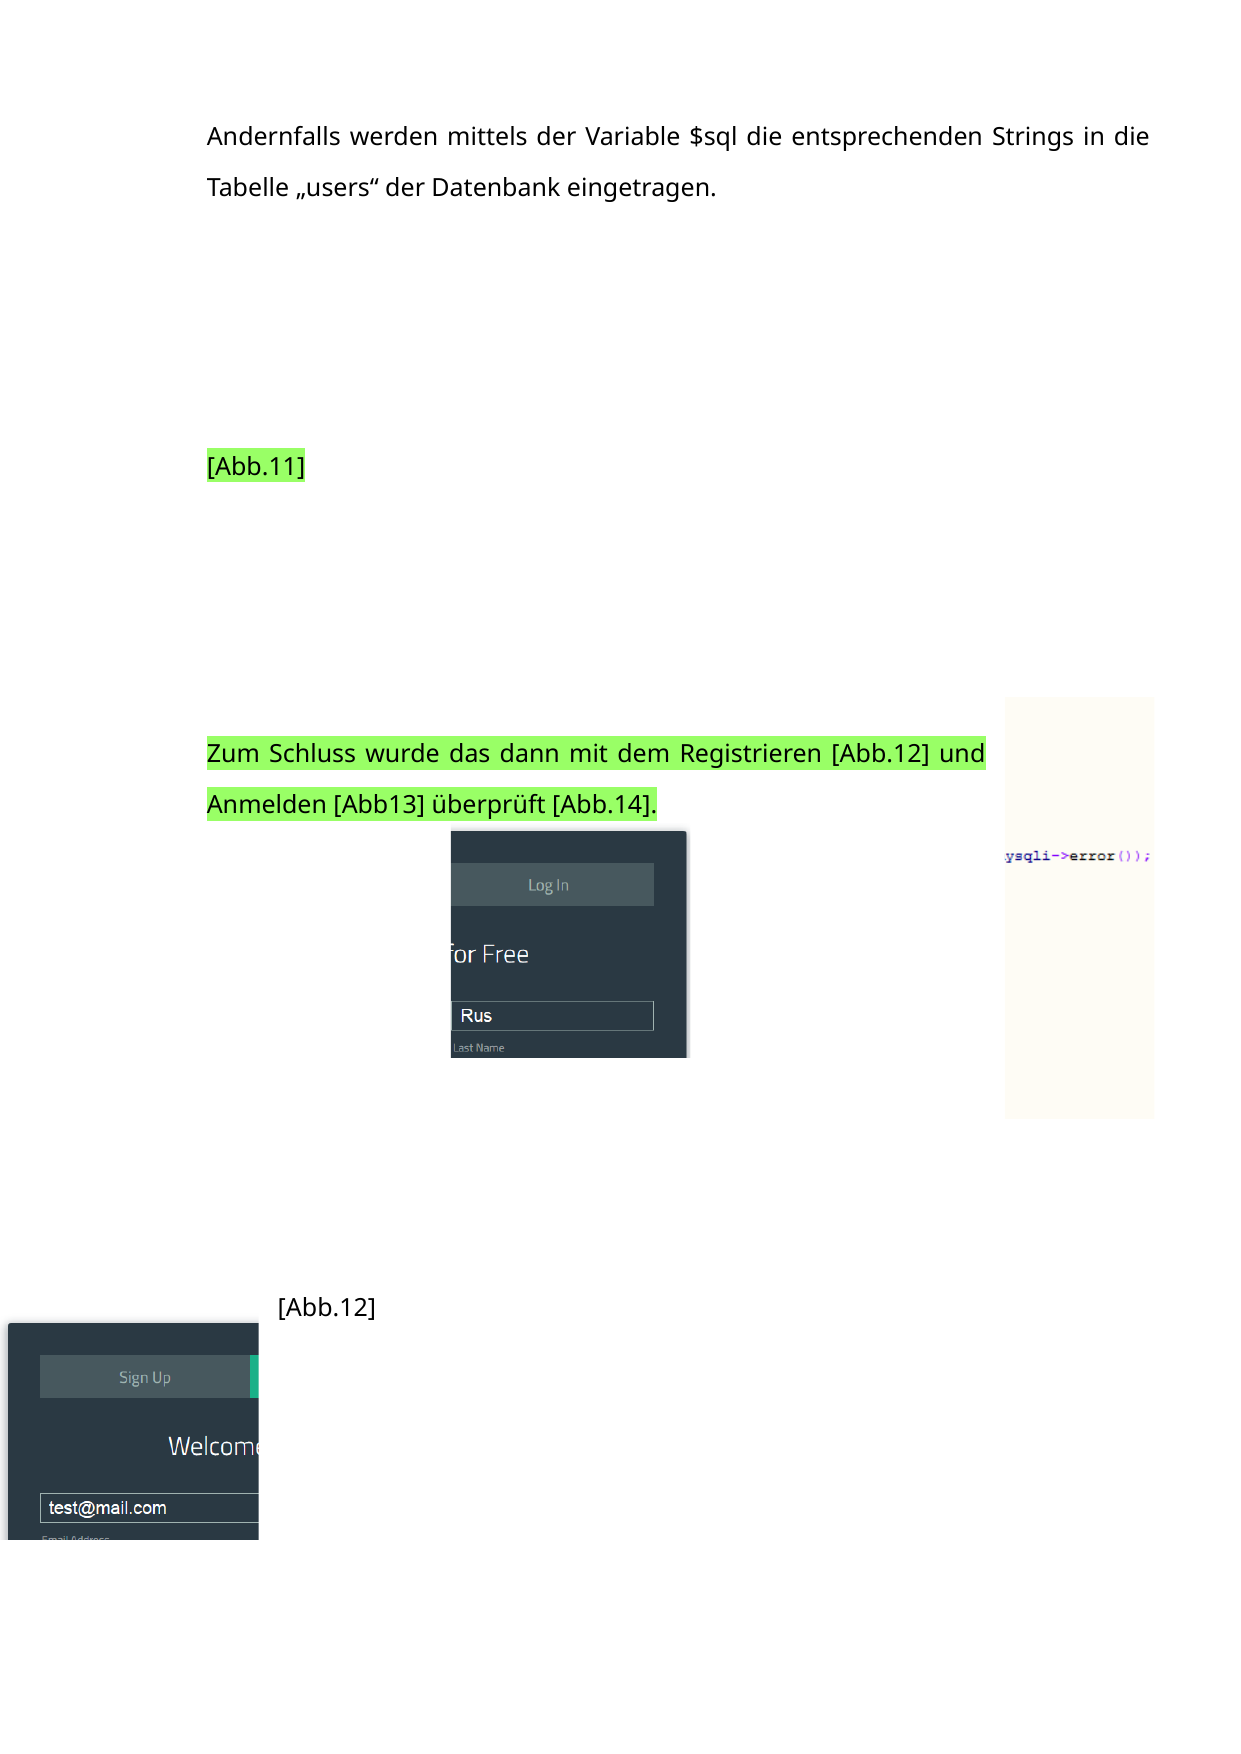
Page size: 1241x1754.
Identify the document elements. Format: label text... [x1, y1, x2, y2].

text [Abb.11] [207, 448, 1152, 482]
picture [0, 1312, 501, 1754]
text Andernfalls werden mittels der Variable $sql die entsprechenden Strings in die Tabelle „users“ der Datenbank eingetragen. [207, 118, 1152, 203]
text [Abb.12] [207, 1290, 1152, 1324]
text Zum Schluss wurde das dann mit dem Registrieren [Abb.12] und Anmelden [Abb13] überprüft [Abb.14]. [207, 736, 1152, 821]
